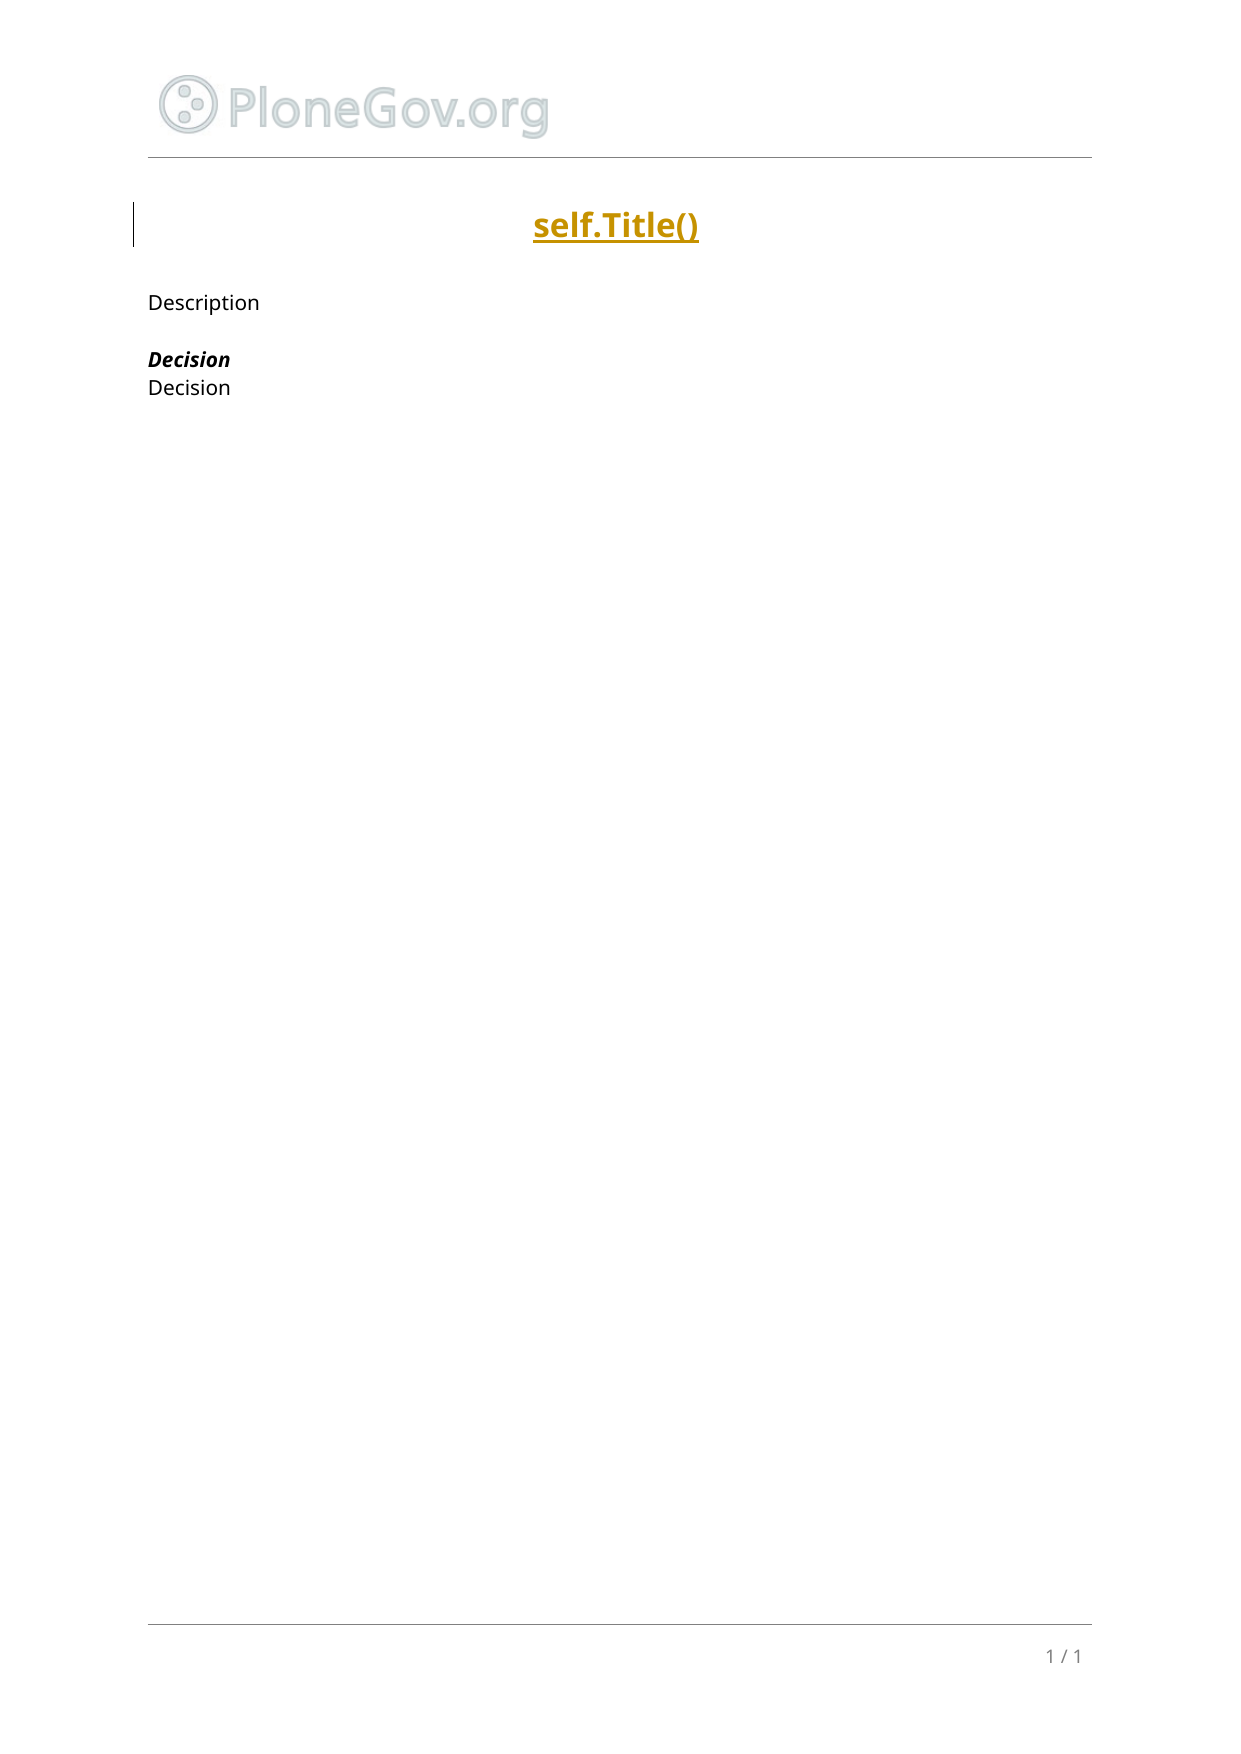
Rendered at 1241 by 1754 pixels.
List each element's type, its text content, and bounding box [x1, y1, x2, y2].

text Description [148, 288, 1092, 317]
picture [155, 73, 549, 140]
text Decision [148, 373, 1092, 402]
subtitle self.Title() [148, 202, 1092, 247]
text Decision [148, 345, 1092, 373]
